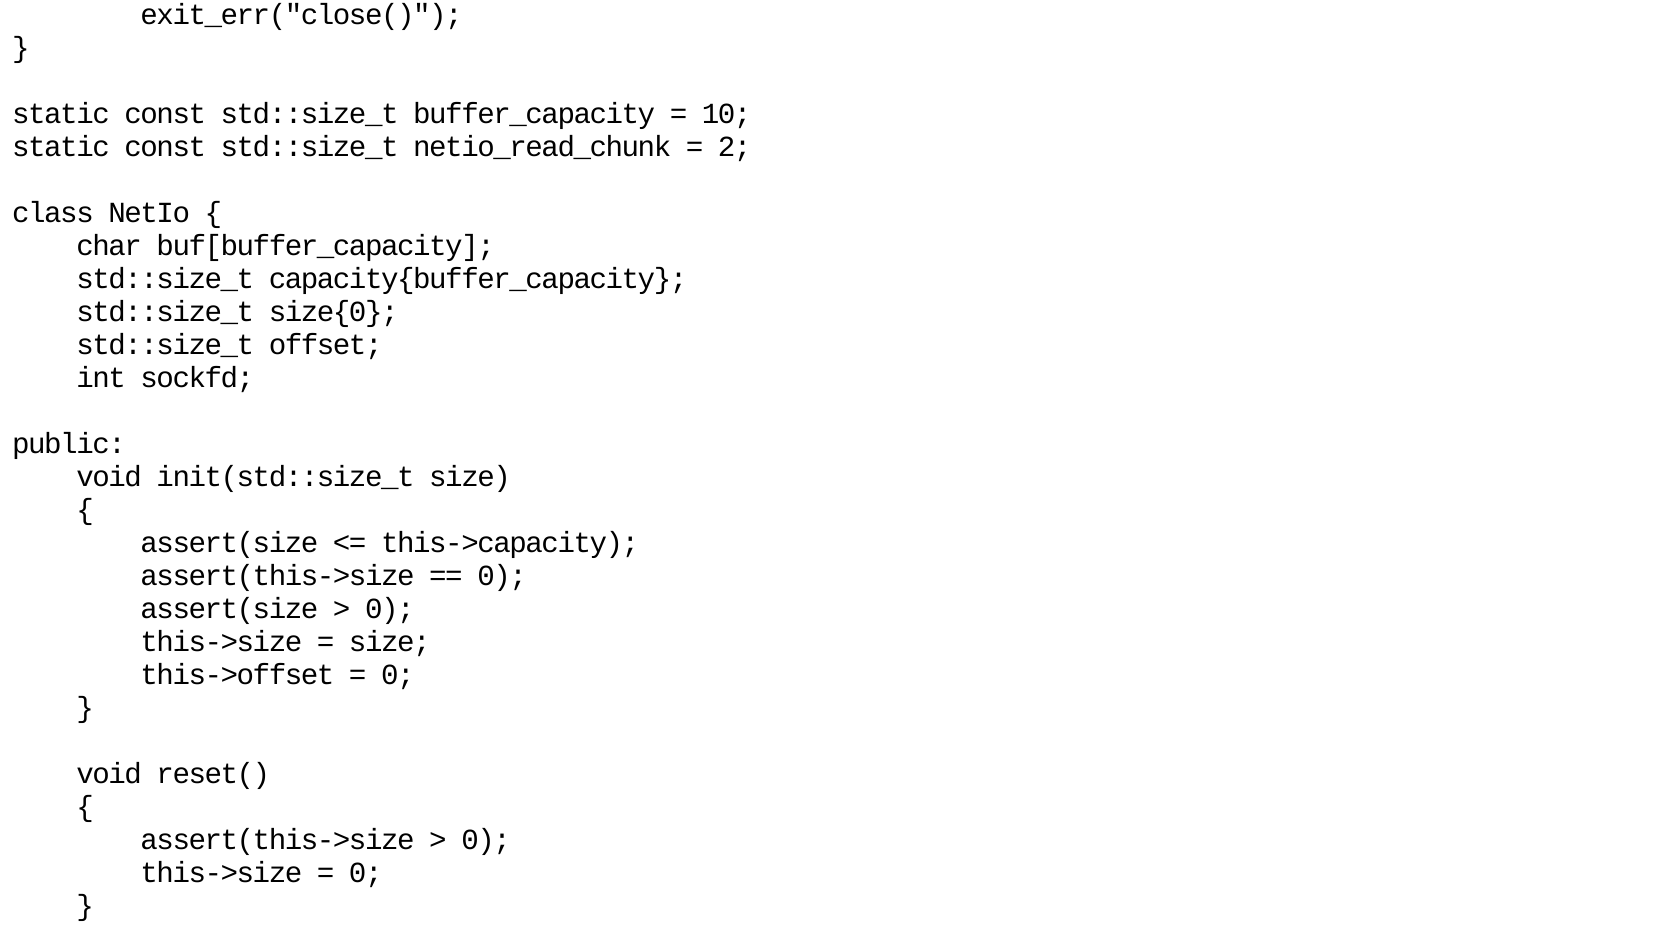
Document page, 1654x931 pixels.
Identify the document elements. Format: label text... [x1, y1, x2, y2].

text std::size_t capacity{buffer_capacity}; [12, 264, 1642, 297]
text std::size_t size{0}; [12, 297, 1642, 330]
text class NetIo { [12, 198, 1642, 231]
text assert(this->size > 0); [12, 826, 1642, 858]
text this->offset = 0; [12, 660, 1642, 693]
text void reset() [12, 759, 1642, 792]
text exit_err("close()"); [12, 0, 1642, 33]
text } [12, 892, 1642, 924]
text } [12, 693, 1642, 726]
text static const std::size_t buffer_capacity = 10; [12, 99, 1642, 132]
text this->size = 0; [12, 858, 1642, 892]
text assert(size <= this->capacity); [12, 528, 1642, 561]
text } [12, 33, 1642, 66]
text assert(this->size == 0); [12, 561, 1642, 594]
text void init(std::size_t size) [12, 462, 1642, 495]
text static const std::size_t netio_read_chunk = 2; [12, 132, 1642, 165]
text { [12, 792, 1642, 826]
text this->size = size; [12, 627, 1642, 660]
text { [12, 495, 1642, 528]
text std::size_t offset; [12, 330, 1642, 363]
text char buf[buffer_capacity]; [12, 231, 1642, 264]
text assert(size > 0); [12, 594, 1642, 627]
text int sockfd; [12, 363, 1642, 396]
text public: [12, 429, 1642, 462]
